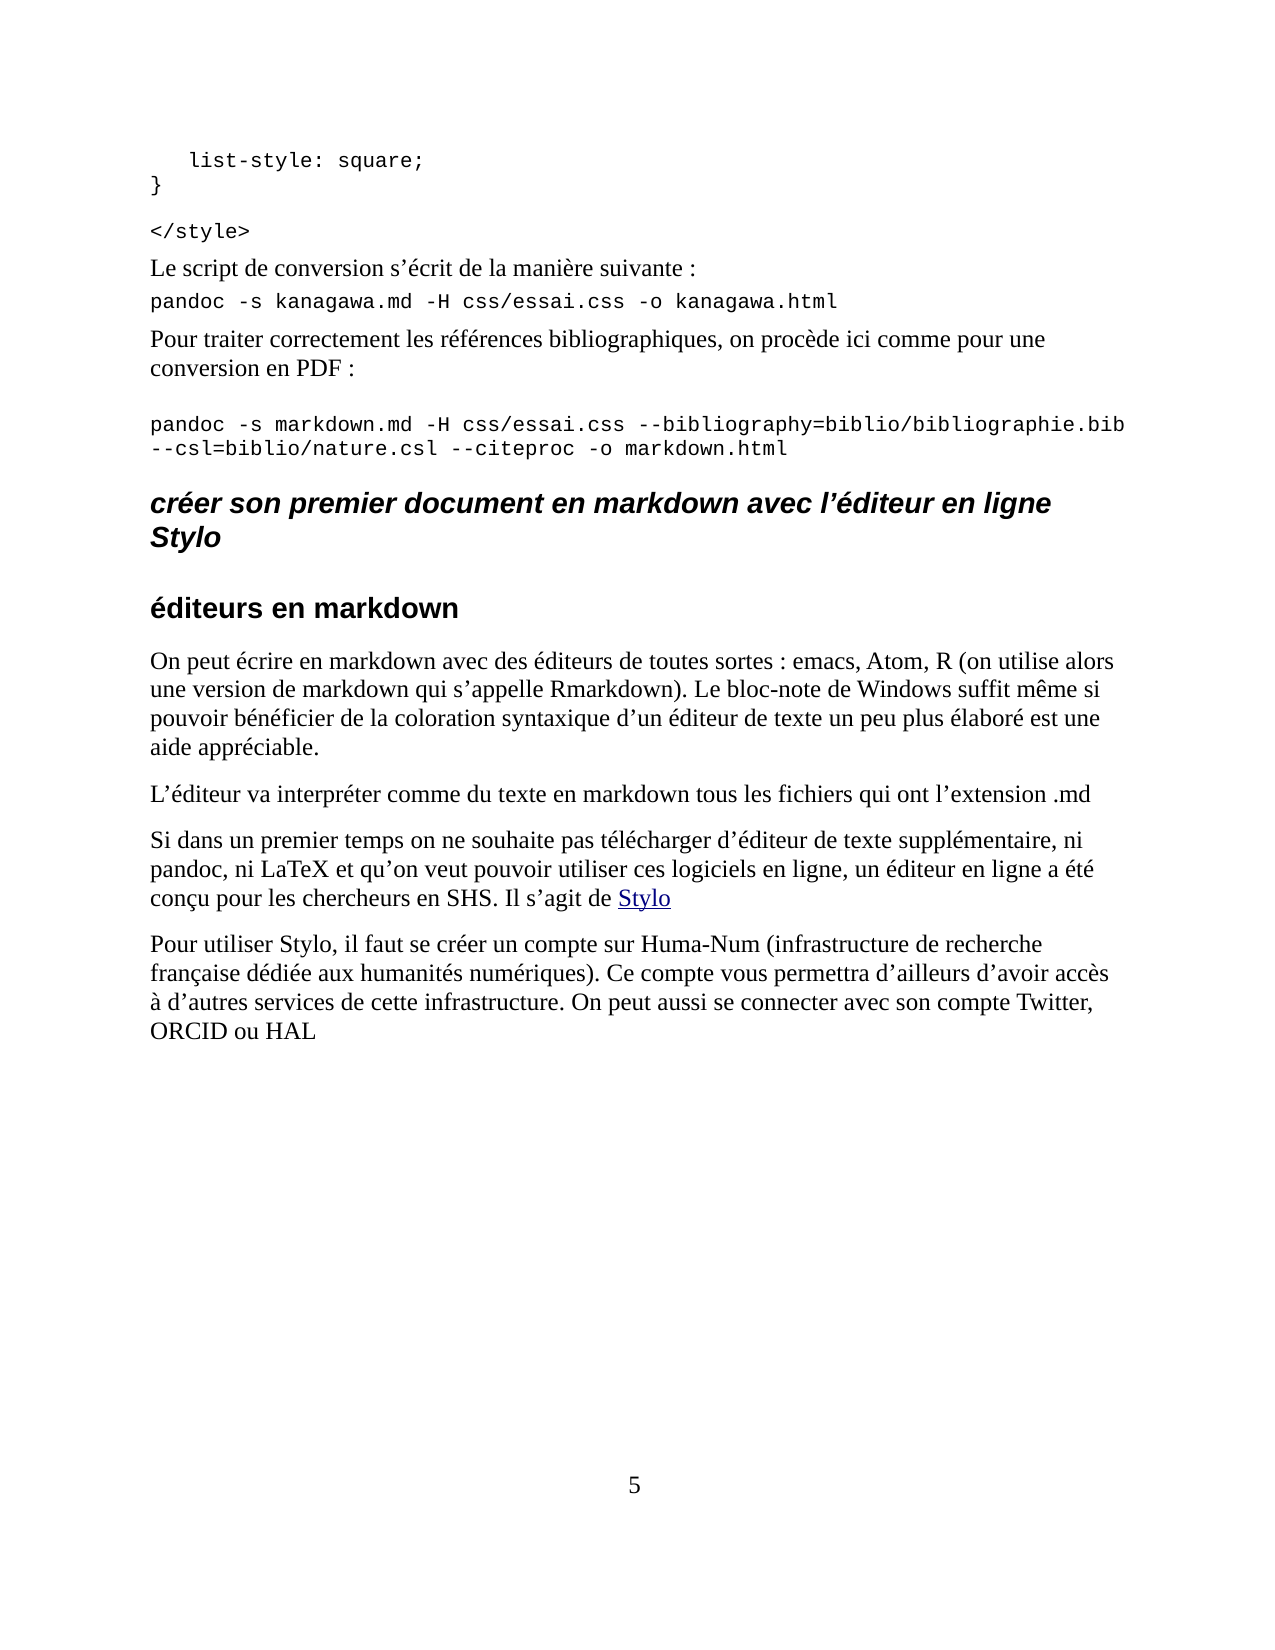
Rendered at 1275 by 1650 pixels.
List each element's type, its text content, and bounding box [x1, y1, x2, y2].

text pandoc -s kanagawa.md -H css/essai.css -o kanagawa.html [150, 291, 1125, 315]
subtitle éditeurs en markdown [150, 591, 1125, 624]
text </style> [150, 221, 1125, 244]
text L’éditeur va interpréter comme du texte en markdown tous les fichiers qui ont l’extension .md [150, 779, 1125, 807]
text list-style: square; [150, 150, 1125, 174]
text Le script de conversion s’écrit de la manière suivante : [150, 253, 1125, 282]
text } [150, 174, 1125, 197]
subtitle créer son premier document en markdown avec l’éditeur en ligne Stylo [150, 486, 1125, 553]
text On peut écrire en markdown avec des éditeurs de toutes sortes : emacs, Atom, R (on utilise alors une version de markdown qui s’appelle Rmarkdown). Le bloc-note de Windows suffit même si pouvoir bénéficier de la coloration syntaxique d’un éditeur de texte un peu plus élaboré est une aide appréciable. [150, 646, 1125, 761]
text pandoc -s markdown.md -H css/essai.css --bibliography=biblio/bibliographie.bib --csl=biblio/nature.csl --citeproc -o markdown.html [150, 414, 1125, 461]
text Pour utiliser Stylo, il faut se créer un compte sur Huma-Num (infrastructure de recherche française dédiée aux humanités numériques). Ce compte vous permettra d’ailleurs d’avoir accès à d’autres services de cette infrastructure. On peut aussi se connecter avec son compte Twitter, ORCID ou HAL [150, 929, 1125, 1044]
text Si dans un premier temps on ne souhaite pas télécharger d’éditeur de texte supplémentaire, ni pandoc, ni LaTeX et qu’on veut pouvoir utiliser ces logiciels en ligne, un éditeur en ligne a été conçu pour les chercheurs en SHS. Il s’agit de Stylo [150, 825, 1125, 912]
text Pour traiter correctement les références bibliographiques, on procède ici comme pour une conversion en PDF : [150, 324, 1125, 381]
